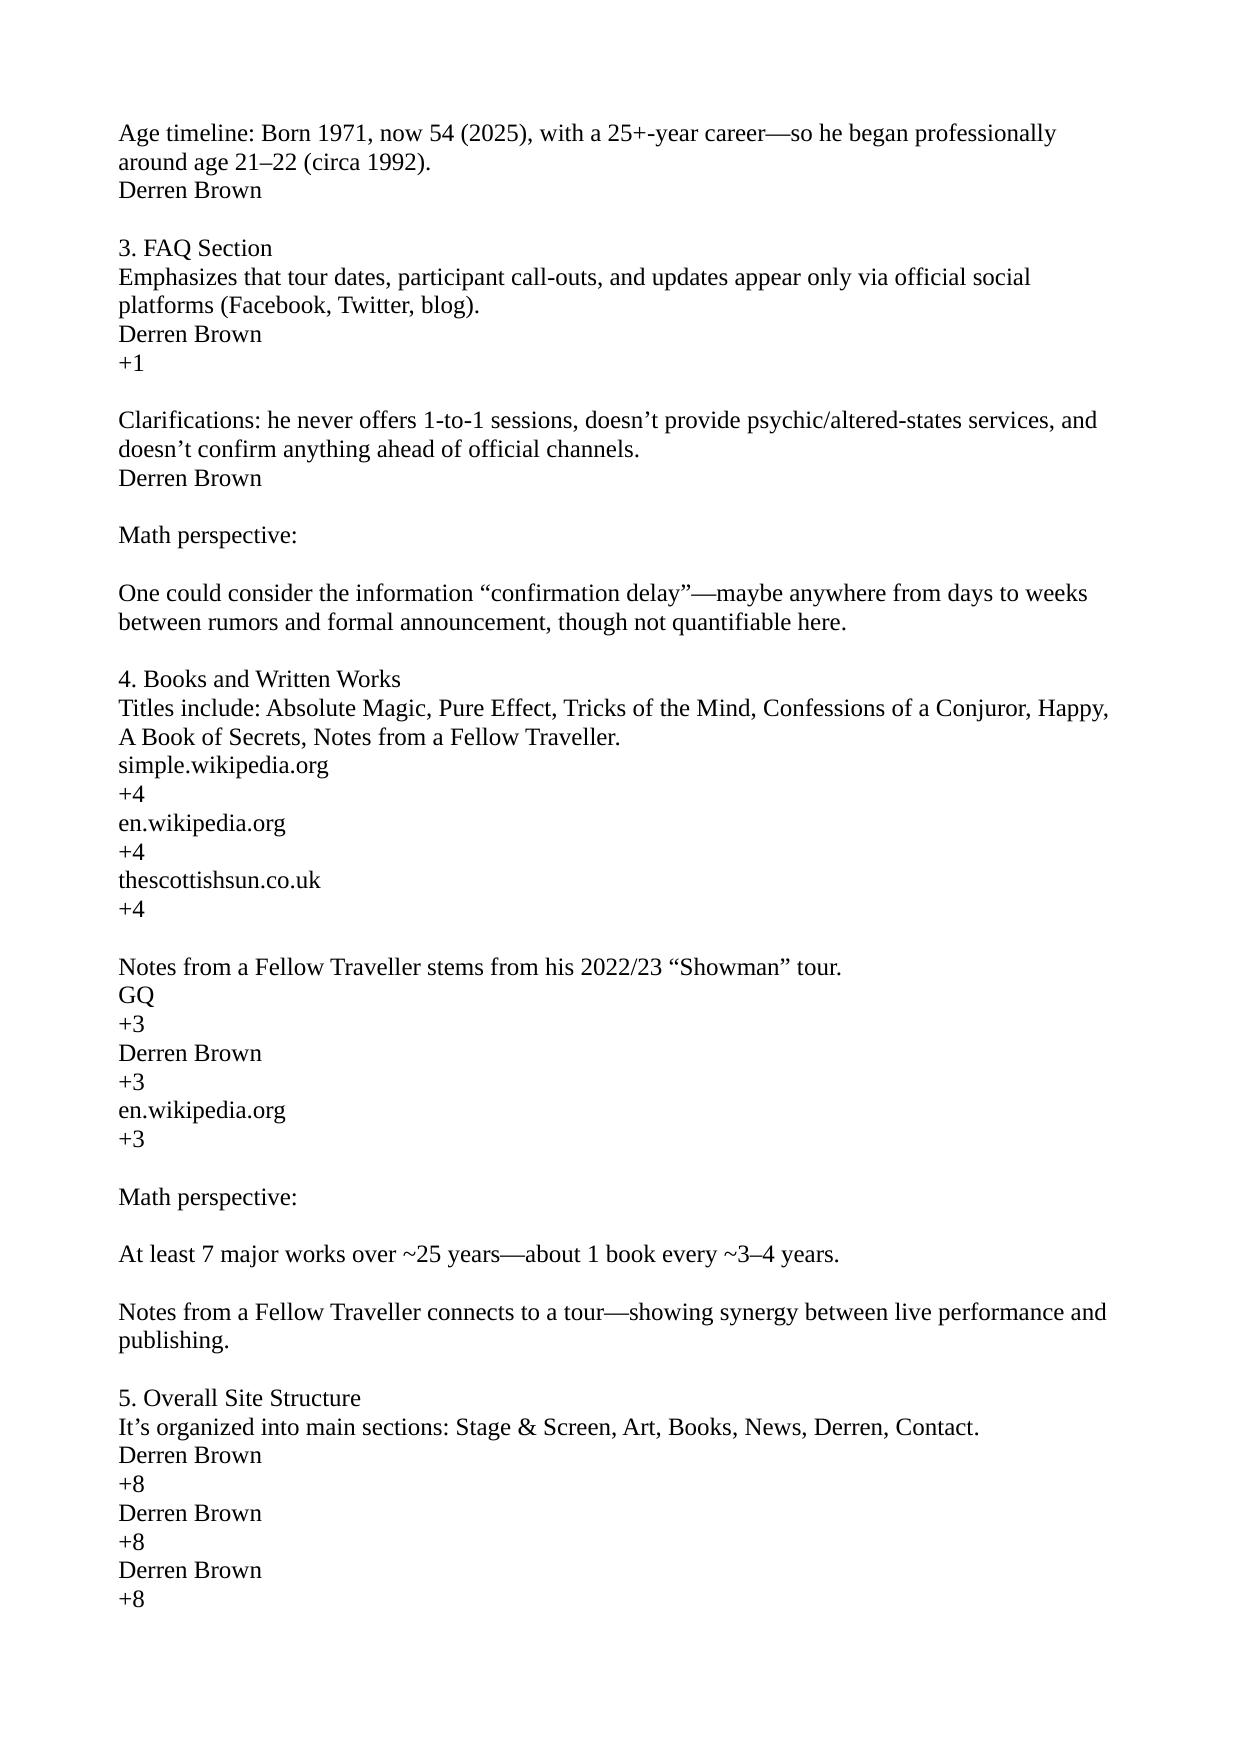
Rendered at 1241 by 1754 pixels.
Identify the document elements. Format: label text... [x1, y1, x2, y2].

text +4 [118, 894, 1122, 923]
text Math perspective: [118, 521, 1122, 549]
text Notes from a Fellow Traveller connects to a tour—showing synergy between live performance and publishing. [118, 1297, 1122, 1354]
text GQ [118, 981, 1122, 1009]
text +3 [118, 1124, 1122, 1153]
text Derren Brown [118, 1441, 1122, 1469]
text Derren Brown [118, 176, 1122, 204]
text Notes from a Fellow Traveller stems from his 2022/23 “Showman” tour. [118, 952, 1122, 981]
text 5. Overall Site Structure [118, 1383, 1122, 1412]
text At least 7 major works over ~25 years—about 1 book every ~3–4 years. [118, 1239, 1122, 1268]
text Clarifications: he never offers 1‑to‑1 sessions, doesn’t provide psychic/altered-states services, and doesn’t confirm anything ahead of official channels. [118, 406, 1122, 463]
text +8 [118, 1584, 1122, 1613]
text Derren Brown [118, 1556, 1122, 1584]
text Derren Brown [118, 463, 1122, 492]
text simple.wikipedia.org [118, 751, 1122, 779]
text +3 [118, 1067, 1122, 1096]
text +3 [118, 1009, 1122, 1038]
text +8 [118, 1469, 1122, 1498]
text en.wikipedia.org [118, 1096, 1122, 1124]
text 3. FAQ Section [118, 233, 1122, 262]
text Titles include: Absolute Magic, Pure Effect, Tricks of the Mind, Confessions of a Conjuror, Happy, A Book of Secrets, Notes from a Fellow Traveller. [118, 693, 1122, 751]
text Derren Brown [118, 1038, 1122, 1067]
text thescottishsun.co.uk [118, 866, 1122, 894]
text It’s organized into main sections: Stage & Screen, Art, Books, News, Derren, Contact. [118, 1412, 1122, 1441]
text Derren Brown [118, 319, 1122, 348]
text Math perspective: [118, 1182, 1122, 1211]
text One could consider the information “confirmation delay”—maybe anywhere from days to weeks between rumors and formal announcement, though not quantifiable here. [118, 578, 1122, 636]
text Age timeline: Born 1971, now 54 (2025), with a 25+‑year career—so he began professionally around age 21–22 (circa 1992). [118, 118, 1122, 176]
text Emphasizes that tour dates, participant call-outs, and updates appear only via official social platforms (Facebook, Twitter, blog). [118, 262, 1122, 319]
text +8 [118, 1527, 1122, 1556]
text +4 [118, 837, 1122, 866]
text 4. Books and Written Works [118, 664, 1122, 693]
text +1 [118, 348, 1122, 377]
text Derren Brown [118, 1498, 1122, 1527]
text +4 [118, 779, 1122, 808]
text en.wikipedia.org [118, 808, 1122, 837]
